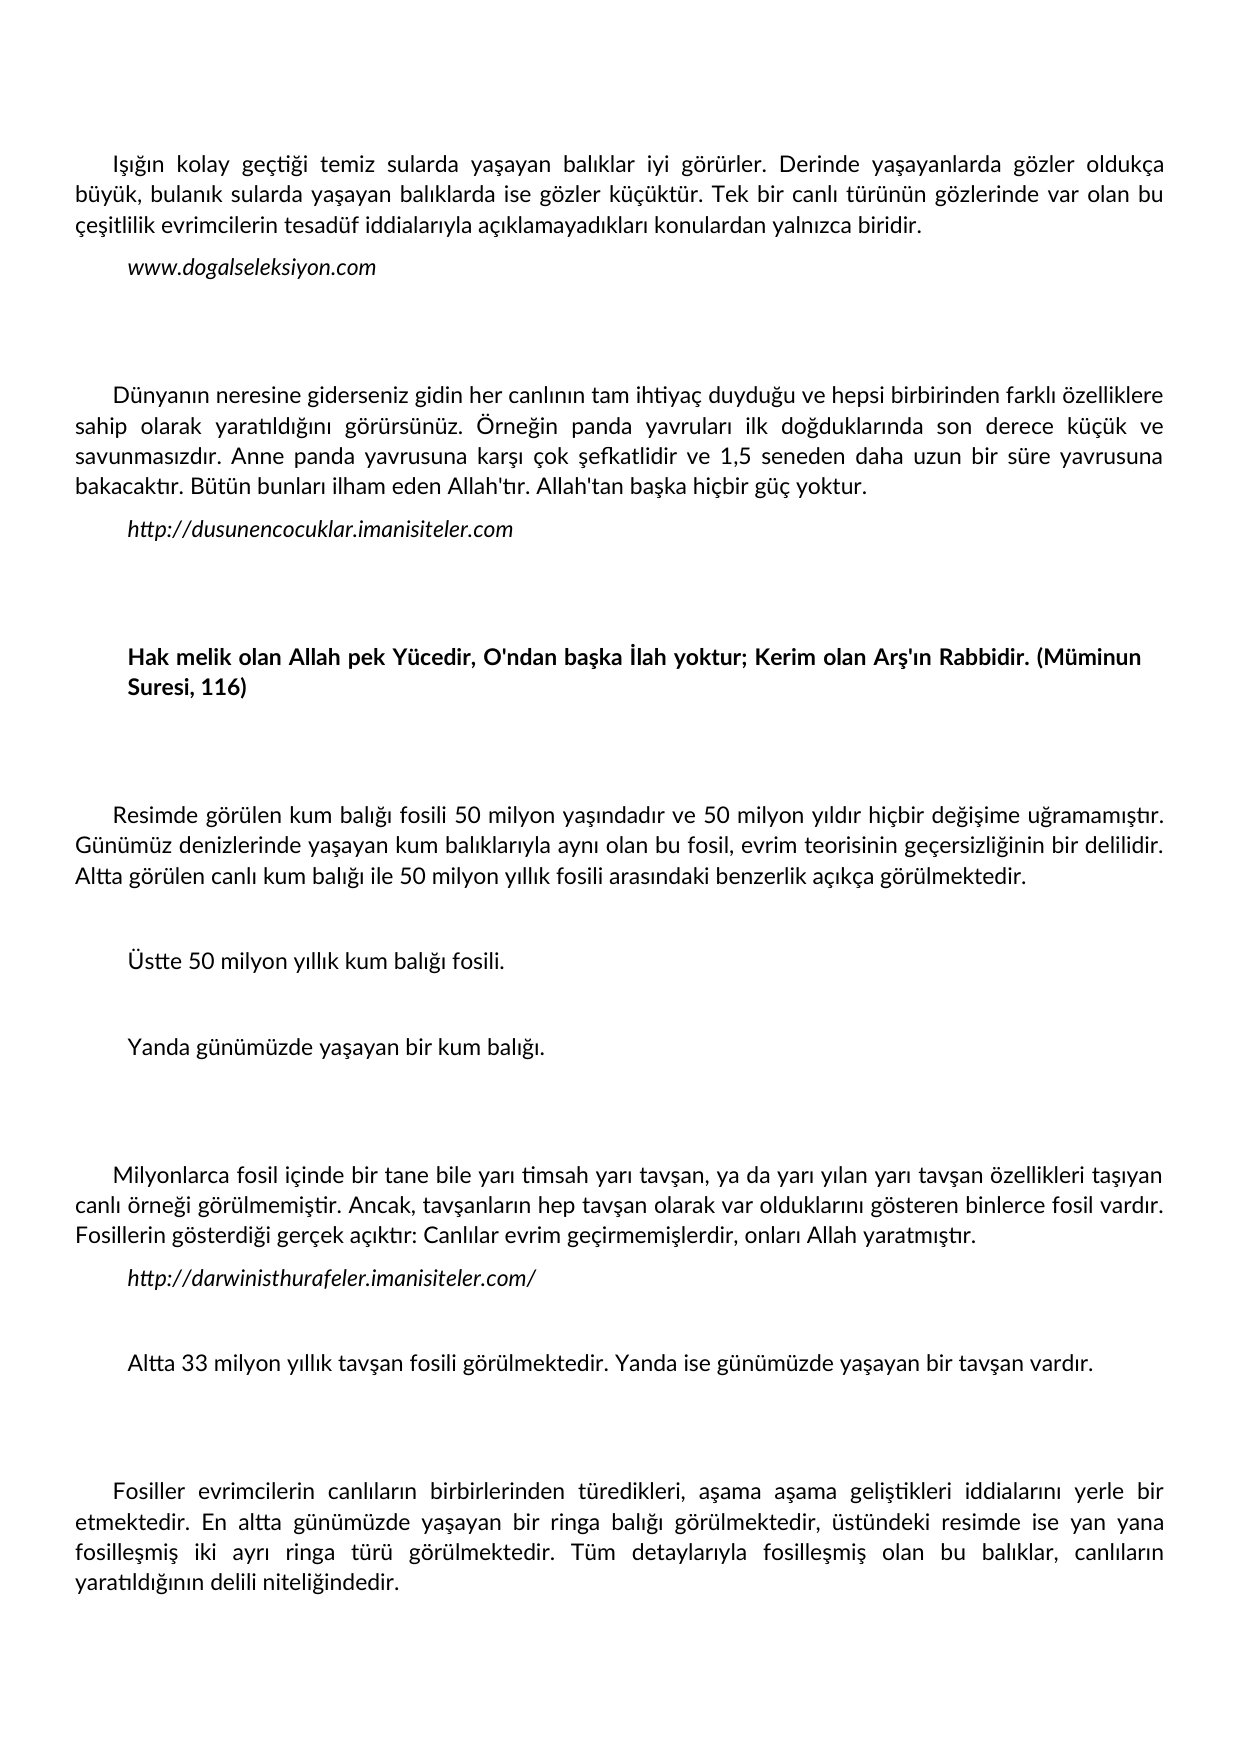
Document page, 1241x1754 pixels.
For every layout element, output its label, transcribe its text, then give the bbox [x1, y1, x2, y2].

text http://dusunencocuklar.imanisiteler.com [127, 514, 1143, 542]
text Yanda günümüzde yaşayan bir kum balığı. [127, 1032, 1143, 1060]
text Altta 33 milyon yıllık tavşan fosili görülmektedir. Yanda ise günümüzde yaşayan bir tavşan vardır. [127, 1349, 1143, 1376]
text Hak melik olan Allah pek Yücedir, O'ndan başka İlah yoktur; Kerim olan Arş'ın Rabbidir. (Müminun Suresi, 116) [127, 643, 1143, 700]
text http://darwinisthurafeler.imanisiteler.com/ [127, 1263, 1143, 1291]
text Fosiller evrimcilerin canlıların birbirlerinden türedikleri, aşama aşama geliştikleri iddialarını yerle bir etmektedir. En altta günümüzde yaşayan bir ringa balığı görülmektedir, üstündeki resimde ise yan yana fosilleşmiş iki ayrı ringa türü görülmektedir. Tüm detaylarıyla fosilleşmiş olan bu balıklar, canlıların yaratıldığının delili niteliğindedir. [75, 1477, 1165, 1595]
text Işığın kolay geçtiği temiz sularda yaşayan balıklar iyi görürler. Derinde yaşayanlarda gözler oldukça büyük, bulanık sularda yaşayan balıklarda ise gözler küçüktür. Tek bir canlı türünün gözlerinde var olan bu çeşitlilik evrimcilerin tesadüf iddialarıyla açıklamayadıkları konulardan yalnızca biridir. [75, 150, 1165, 238]
text www.dogalseleksiyon.com [127, 253, 1143, 281]
text Üstte 50 milyon yıllık kum balığı fosili. [127, 947, 1143, 974]
text Milyonlarca fosil içinde bir tane bile yarı timsah yarı tavşan, ya da yarı yılan yarı tavşan özellikleri taşıyan canlı örneği görülmemiştir. Ancak, tavşanların hep tavşan olarak var olduklarını gösteren binlerce fosil vardır. Fosillerin gösterdiği gerçek açıktır: Canlılar evrim geçirmemişlerdir, onları Allah yaratmıştır. [75, 1160, 1165, 1248]
text Resimde görülen kum balığı fosili 50 milyon yaşındadır ve 50 milyon yıldır hiçbir değişime uğramamıştır. Günümüz denizlerinde yaşayan kum balıklarıyla aynı olan bu fosil, evrim teorisinin geçersizliğinin bir delilidir. Altta görülen canlı kum balığı ile 50 milyon yıllık fosili arasındaki benzerlik açıkça görülmektedir. [75, 801, 1165, 889]
text Dünyanın neresine giderseniz gidin her canlının tam ihtiyaç duyduğu ve hepsi birbirinden farklı özelliklere sahip olarak yaratıldığını görürsünüz. Örneğin panda yavruları ilk doğduklarında son derece küçük ve savunmasızdır. Anne panda yavrusuna karşı çok şefkatlidir ve 1,5 seneden daha uzun bir süre yavrusuna bakacaktır. Bütün bunları ilham eden Allah'tır. Allah'tan başka hiçbir güç yoktur. [75, 381, 1165, 499]
